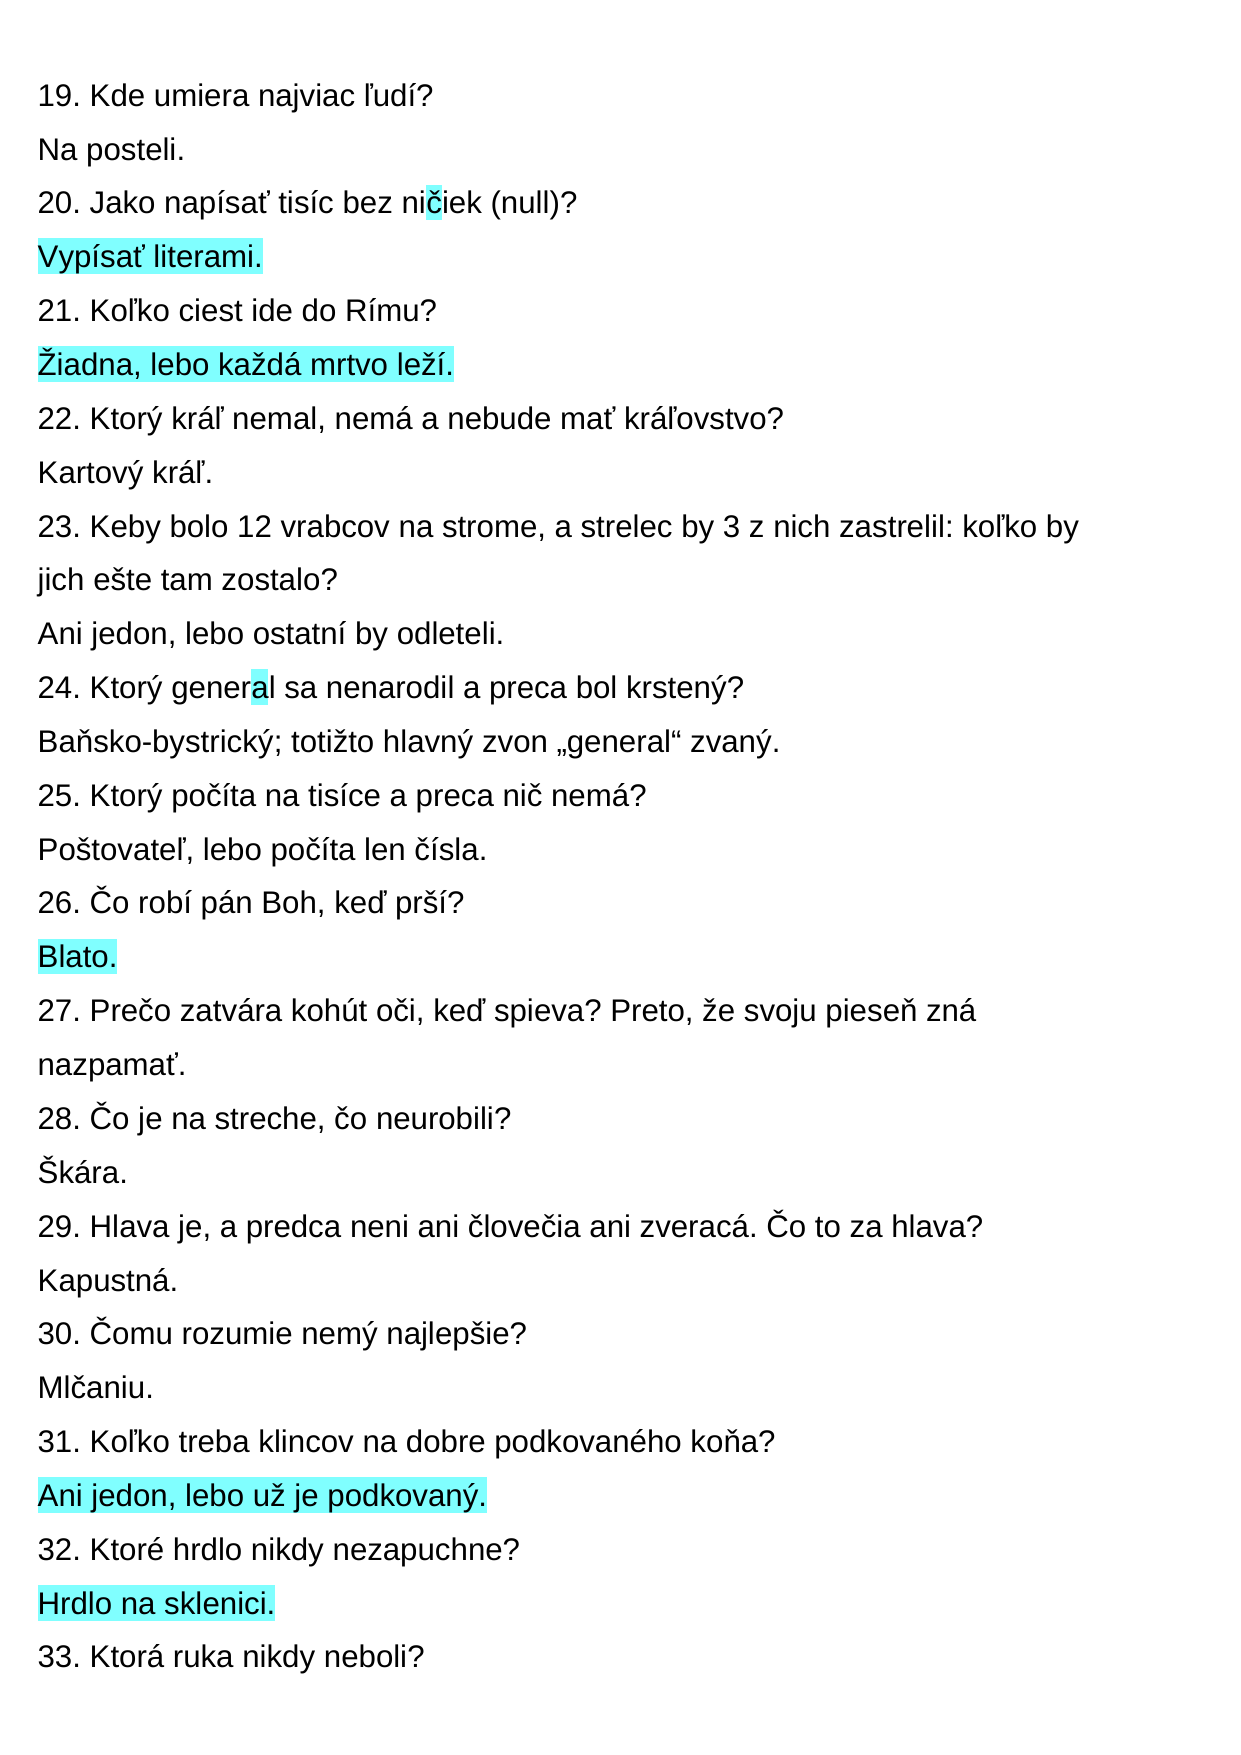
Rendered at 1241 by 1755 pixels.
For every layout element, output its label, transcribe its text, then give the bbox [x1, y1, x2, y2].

text 33. Ktorá ruka nikdy neboli? [37, 1638, 1130, 1674]
text Blato. [37, 938, 1130, 974]
text Ani jedon, lebo ostatní by odleteli. [37, 615, 1130, 651]
text Hrdlo na sklenici. [37, 1585, 1130, 1621]
text 20. Jako napísať tisíc bez ničiek (null)? [37, 184, 1130, 220]
text Kartový kráľ. [37, 454, 1130, 490]
text 31. Koľko treba klincov na dobre podkovaného koňa? [37, 1423, 1130, 1459]
text 26. Čo robí pán Boh, keď prší? [37, 884, 1130, 921]
text 24. Ktorý general sa nenarodil a preca bol krstený? [37, 669, 1130, 705]
text 27. Prečo zatvára kohút oči, keď spieva? Preto, že svoju pieseň zná nazpamať. [37, 992, 1130, 1082]
text 25. Ktorý počíta na tisíce a preca nič nemá? [37, 777, 1130, 813]
text 30. Čomu rozumie nemý najlepšie? [37, 1315, 1130, 1351]
text Škára. [37, 1154, 1130, 1190]
text 22. Ktorý kráľ nemal, nemá a nebude mať kráľovstvo? [37, 400, 1130, 436]
text 19. Kde umiera najviac ľudí? [37, 77, 1130, 113]
text Mlčaniu. [37, 1369, 1130, 1405]
text 21. Koľko ciest ide do Rímu? [37, 292, 1130, 328]
text 28. Čo je na streche, čo neurobili? [37, 1100, 1130, 1136]
text 23. Keby bolo 12 vrabcov na strome, a strelec by 3 z nich zastrelil: koľko by jich ešte tam zostalo? [37, 508, 1130, 597]
text Žiadna, lebo každá mrtvo leží. [37, 346, 1130, 382]
text Poštovateľ, lebo počíta len čísla. [37, 831, 1130, 867]
text 32. Ktoré hrdlo nikdy nezapuchne? [37, 1531, 1130, 1567]
text Baňsko-bystrický; totižto hlavný zvon „general“ zvaný. [37, 723, 1130, 759]
text 29. Hlava je, a predca neni ani človečia ani zveracá. Čo to za hlava? [37, 1208, 1130, 1244]
text Vypísať literami. [37, 238, 1130, 274]
text Ani jedon, lebo už je podkovaný. [37, 1477, 1130, 1513]
text Kapustná. [37, 1262, 1130, 1297]
text Na posteli. [37, 131, 1130, 167]
